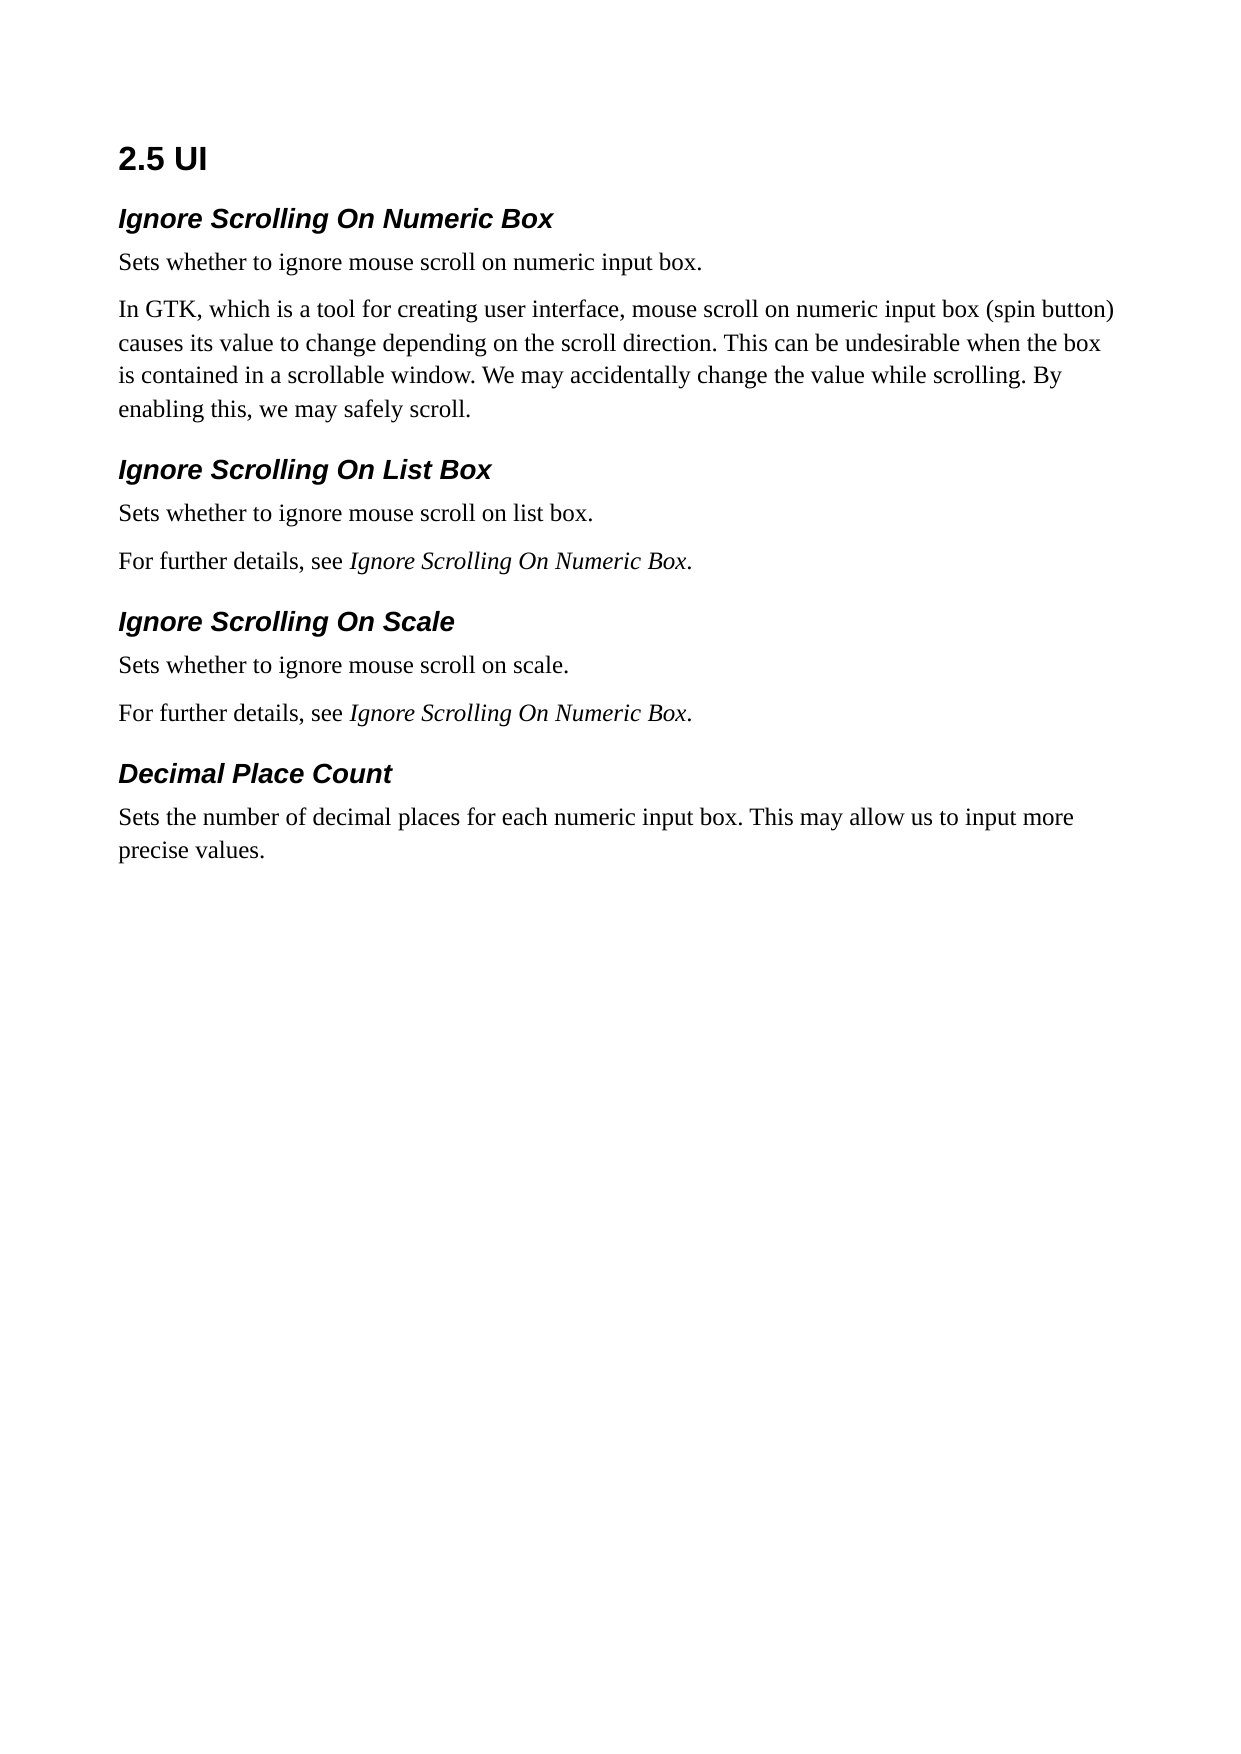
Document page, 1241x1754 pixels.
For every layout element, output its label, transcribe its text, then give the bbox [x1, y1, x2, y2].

text For further details, see Ignore Scrolling On Numeric Box. [118, 698, 1122, 727]
subtitle Decimal Place Count [118, 758, 1122, 790]
text Sets whether to ignore mouse scroll on scale. [118, 650, 1122, 679]
text Sets the number of decimal places for each numeric input box. This may allow us to input more precise values. [118, 802, 1122, 864]
subtitle Ignore Scrolling On Numeric Box [118, 203, 1122, 234]
subtitle Ignore Scrolling On List Box [118, 454, 1122, 486]
subtitle Ignore Scrolling On Scale [118, 606, 1122, 638]
text In GTK, which is a tool for creating user interface, mouse scroll on numeric input box (spin button) causes its value to change depending on the scroll direction. This can be undesirable when the box is contained in a scrollable window. We may accidentally change the value while scrolling. By enabling this, we may safely scroll. [118, 294, 1122, 422]
text Sets whether to ignore mouse scroll on list box. [118, 498, 1122, 527]
text For further details, see Ignore Scrolling On Numeric Box. [118, 546, 1122, 574]
subtitle 2.5 UI [118, 139, 1122, 178]
text Sets whether to ignore mouse scroll on numeric input box. [118, 247, 1122, 276]
